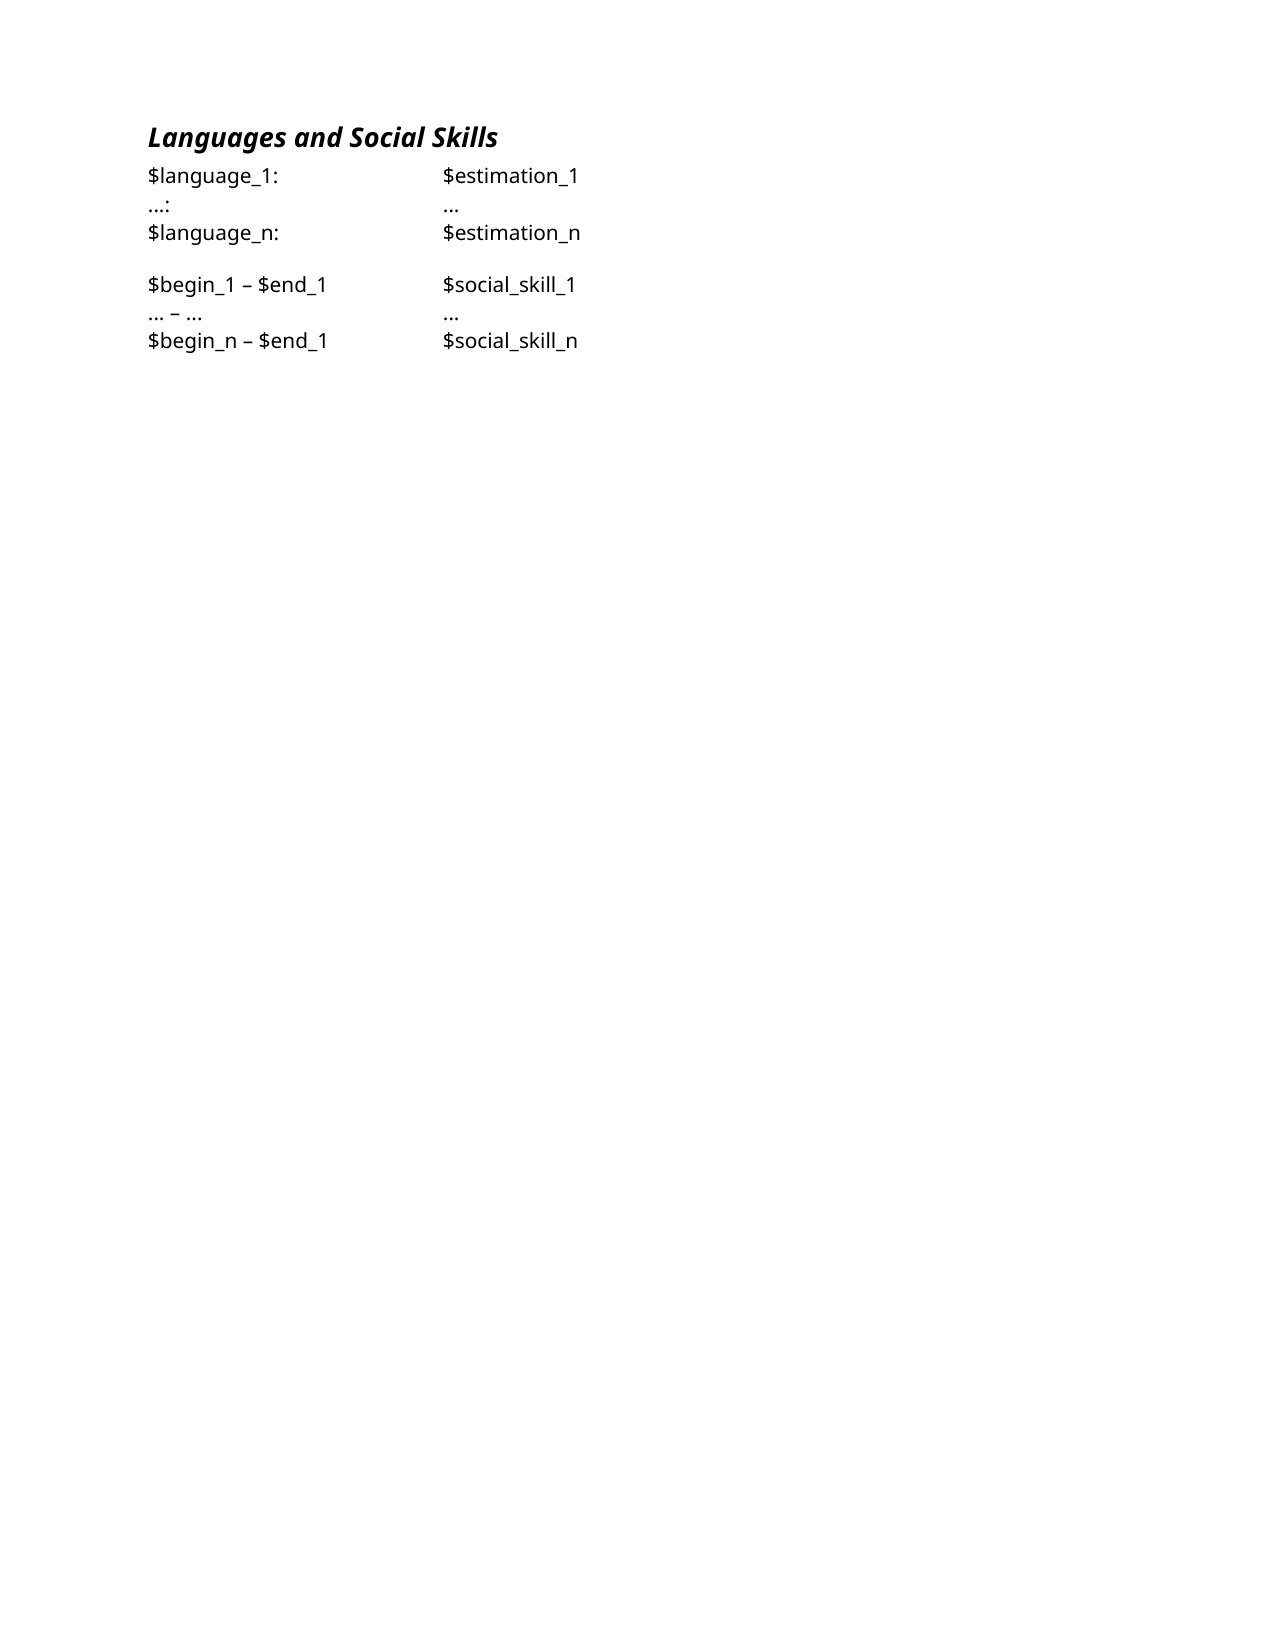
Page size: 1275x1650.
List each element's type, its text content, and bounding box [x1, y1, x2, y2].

text $begin_n – $end_1 $social_skill_n [148, 327, 1157, 355]
text ... – ... ... [148, 298, 1157, 327]
text $language_n: $estimation_n [148, 218, 1157, 247]
text $begin_1 – $end_1 $social_skill_1 [148, 270, 1157, 298]
text ...: ... [148, 190, 1157, 218]
subtitle Languages and Social Skills [148, 118, 1157, 155]
text $language_1: $estimation_1 [148, 161, 1157, 190]
